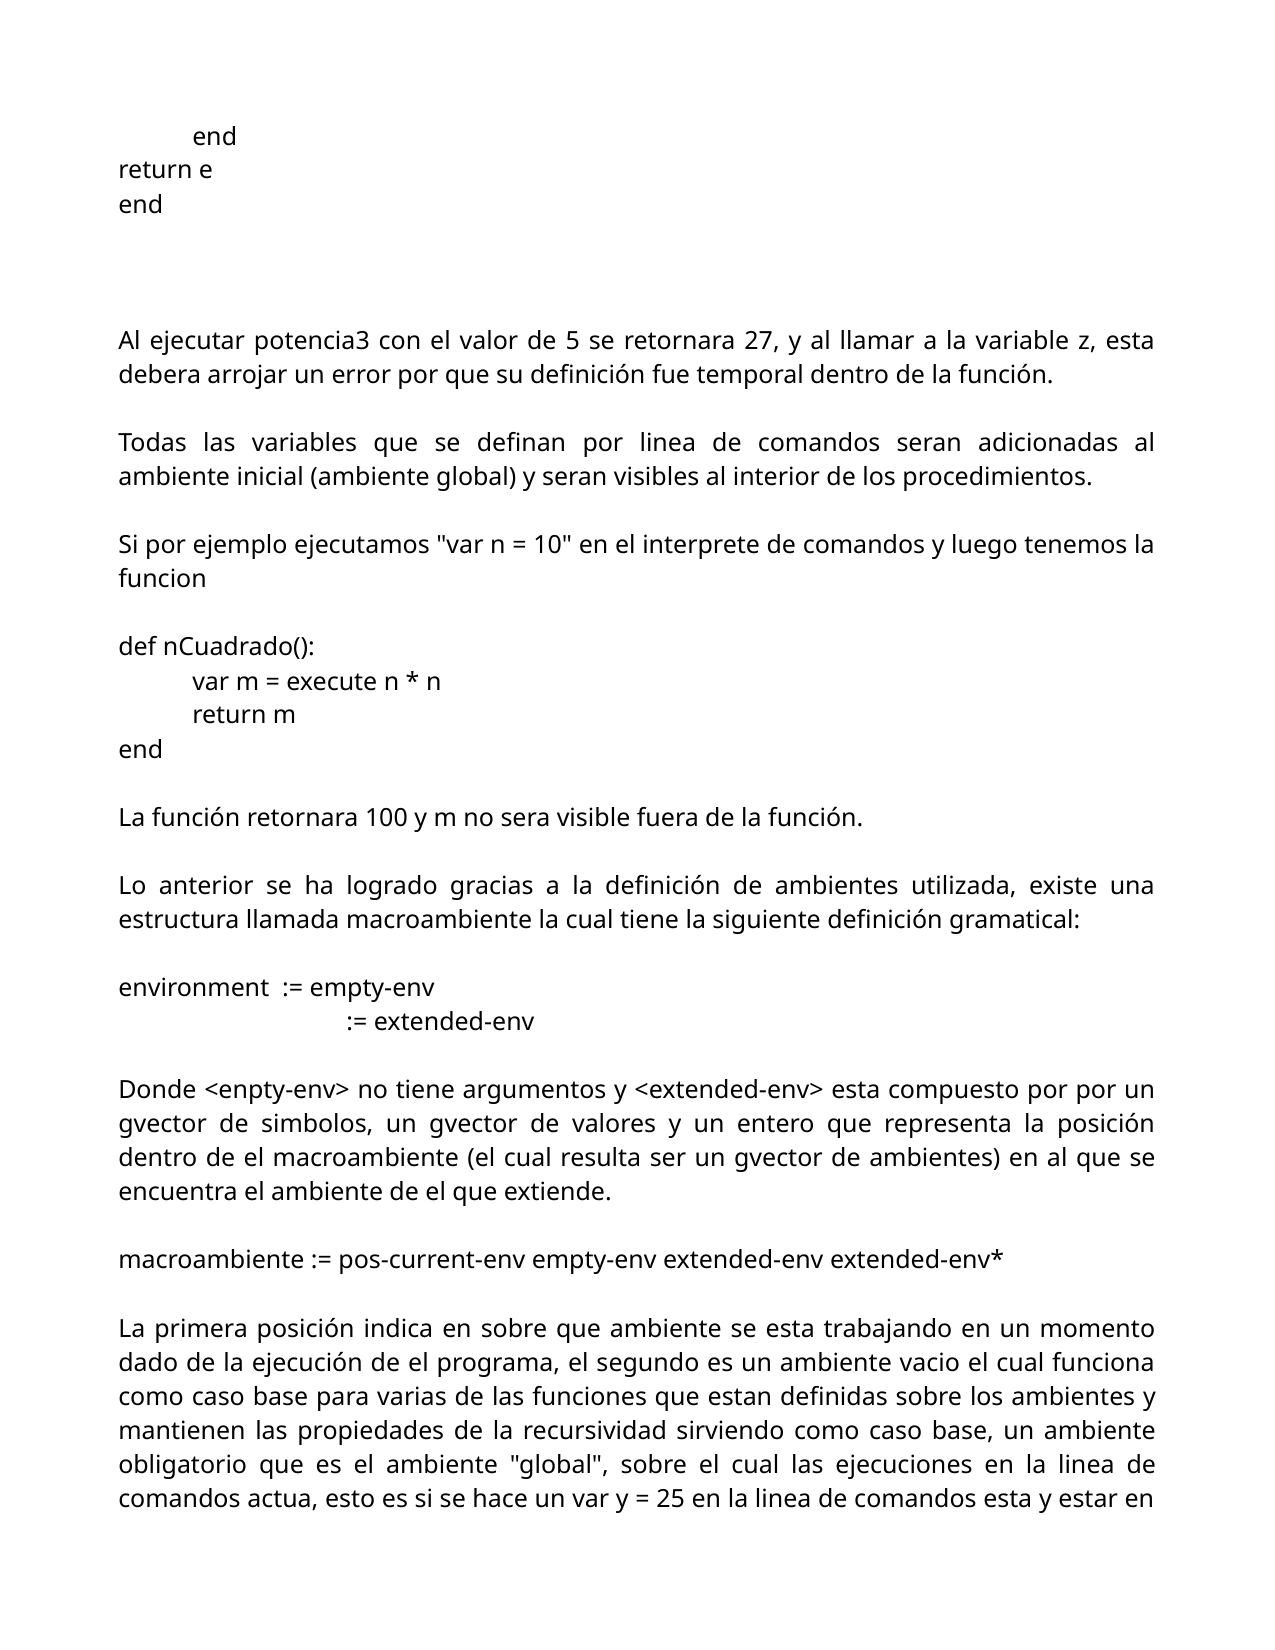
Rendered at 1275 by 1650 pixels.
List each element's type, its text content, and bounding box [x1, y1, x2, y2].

text Todas las variables que se definan por linea de comandos seran adicionadas al ambiente inicial (ambiente global) y seran visibles al interior de los procedimientos. [118, 425, 1157, 493]
text La primera posición indica en sobre que ambiente se esta trabajando en un momento dado de la ejecución de el programa, el segundo es un ambiente vacio el cual funciona como caso base para varias de las funciones que estan definidas sobre los ambientes y mantienen las propiedades de la recursividad sirviendo como caso base, un ambiente obligatorio que es el ambiente "global", sobre el cual las ejecuciones en la linea de comandos actua, esto es si se hace un var y = 25 en la linea de comandos esta y estar en [118, 1310, 1157, 1515]
text return e [118, 152, 1157, 186]
text environment := empty-env [118, 970, 1157, 1004]
text La función retornara 100 y m no sera visible fuera de la función. [118, 799, 1157, 833]
text def nCuadrado(): [118, 629, 1157, 663]
text macroambiente := pos-current-env empty-env extended-env extended-env* [118, 1242, 1157, 1276]
text end [118, 731, 1157, 765]
text Donde <enpty-env> no tiene argumentos y <extended-env> esta compuesto por por un gvector de simbolos, un gvector de valores y un entero que representa la posición dentro de el macroambiente (el cual resulta ser un gvector de ambientes) en al que se encuentra el ambiente de el que extiende. [118, 1072, 1157, 1208]
text Al ejecutar potencia3 con el valor de 5 se retornara 27, y al llamar a la variable z, esta debera arrojar un error por que su definición fue temporal dentro de la función. [118, 322, 1157, 391]
text Lo anterior se ha logrado gracias a la definición de ambientes utilizada, existe una estructura llamada macroambiente la cual tiene la siguiente definición gramatical: [118, 867, 1157, 936]
text var m = execute n * n [118, 663, 1157, 697]
text return m [118, 697, 1157, 731]
text Si por ejemplo ejecutamos "var n = 10" en el interprete de comandos y luego tenemos la funcion [118, 527, 1157, 595]
text end [118, 186, 1157, 220]
text end [118, 118, 1157, 152]
text := extended-env [118, 1004, 1157, 1038]
